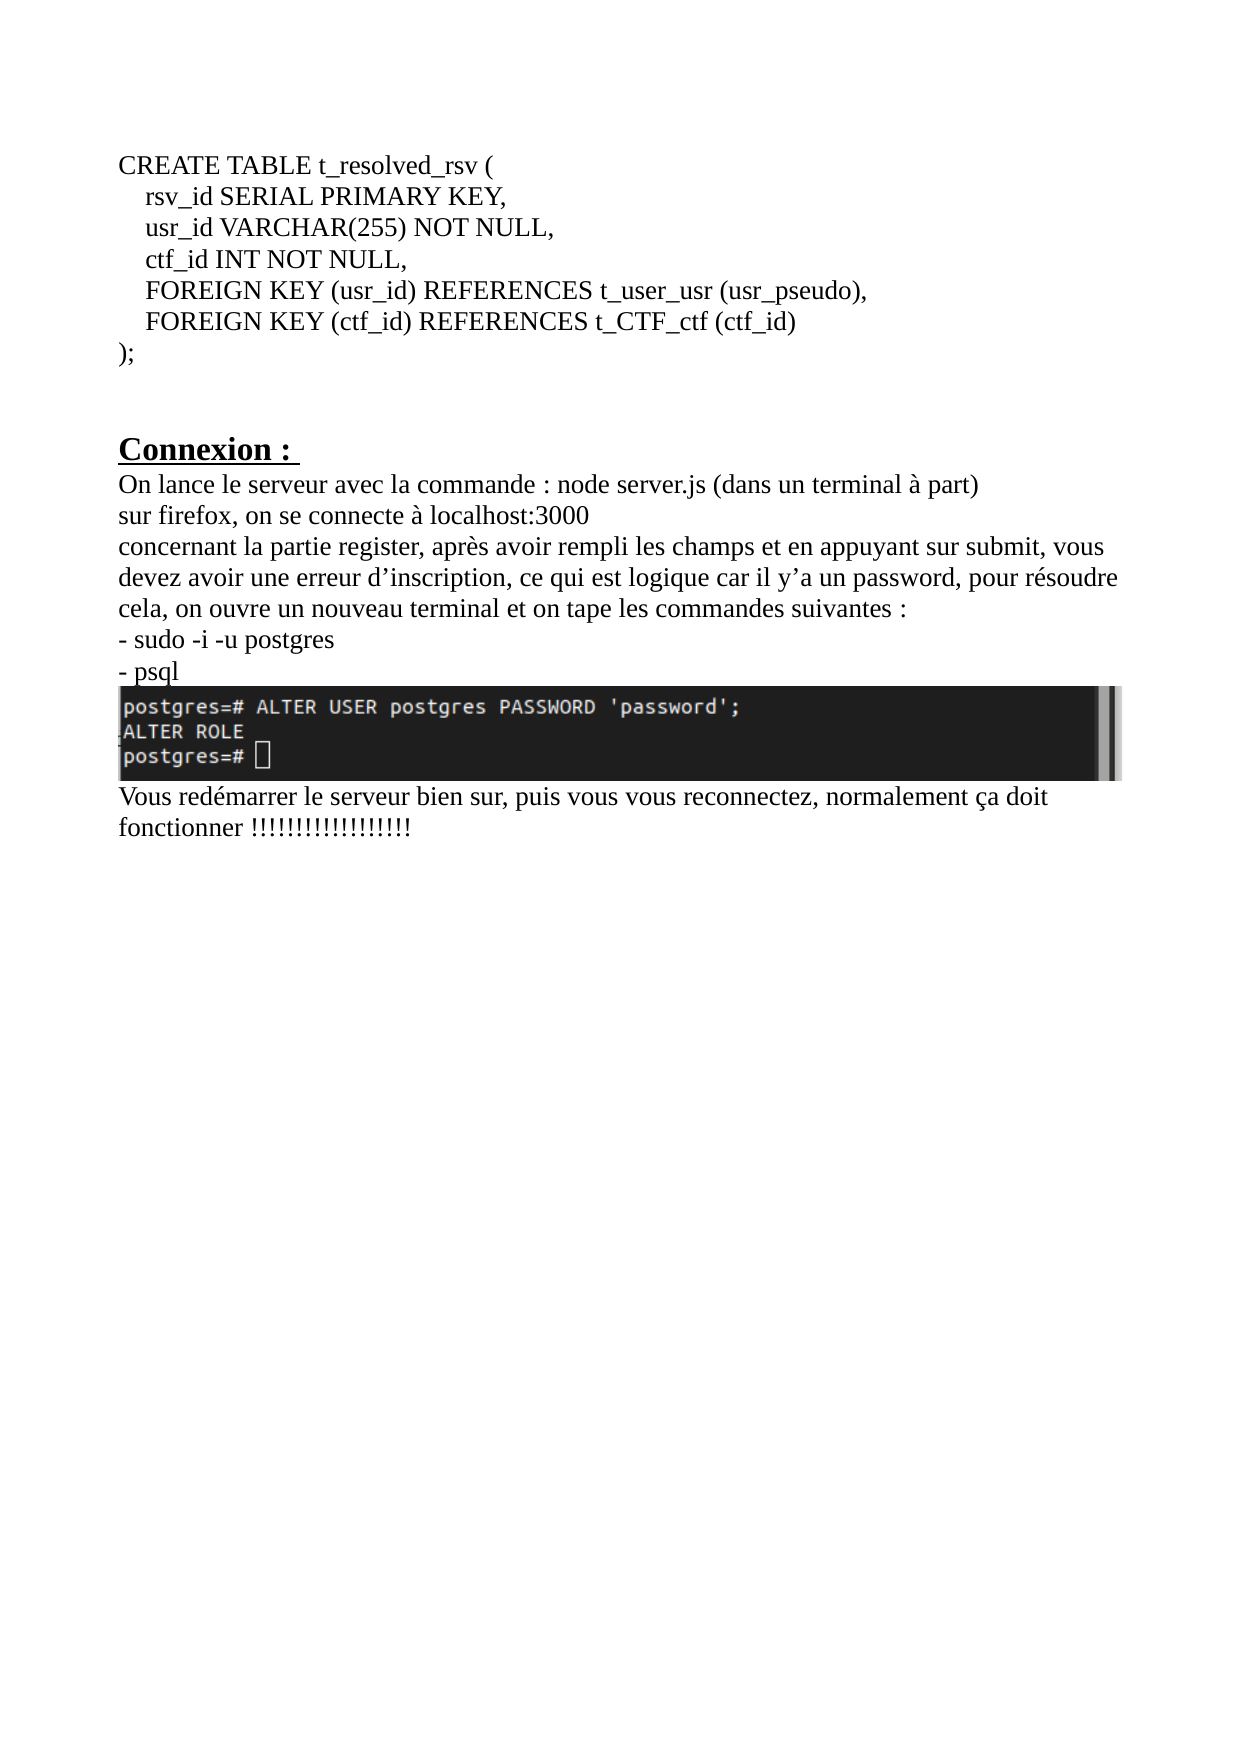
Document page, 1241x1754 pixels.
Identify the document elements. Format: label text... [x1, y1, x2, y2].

text Connexion : [118, 429, 1122, 468]
text On lance le serveur avec la commande : node server.js (dans un terminal à part) [118, 468, 1122, 499]
text ); [118, 336, 1122, 367]
text rsv_id SERIAL PRIMARY KEY, [118, 180, 1122, 212]
text ctf_id INT NOT NULL, [118, 243, 1122, 274]
text FOREIGN KEY (usr_id) REFERENCES t_user_usr (usr_pseudo), [118, 274, 1122, 305]
text usr_id VARCHAR(255) NOT NULL, [118, 212, 1122, 243]
text FOREIGN KEY (ctf_id) REFERENCES t_CTF_ctf (ctf_id) [118, 305, 1122, 336]
text - sudo -i -u postgres [118, 624, 1122, 655]
text sur firefox, on se connecte à localhost:3000 [118, 499, 1122, 530]
text Vous redémarrer le serveur bien sur, puis vous vous reconnectez, normalement ça doit fonctionner !!!!!!!!!!!!!!!!!! [118, 781, 1122, 842]
text concernant la partie register, après avoir rempli les champs et en appuyant sur submit, vous devez avoir une erreur d’inscription, ce qui est logique car il y’a un password, pour résoudre cela, on ouvre un nouveau terminal et on tape les commandes suivantes : [118, 530, 1122, 624]
text CREATE TABLE t_resolved_rsv ( [118, 149, 1122, 180]
picture [118, 686, 1123, 781]
text - psql [118, 655, 1122, 686]
